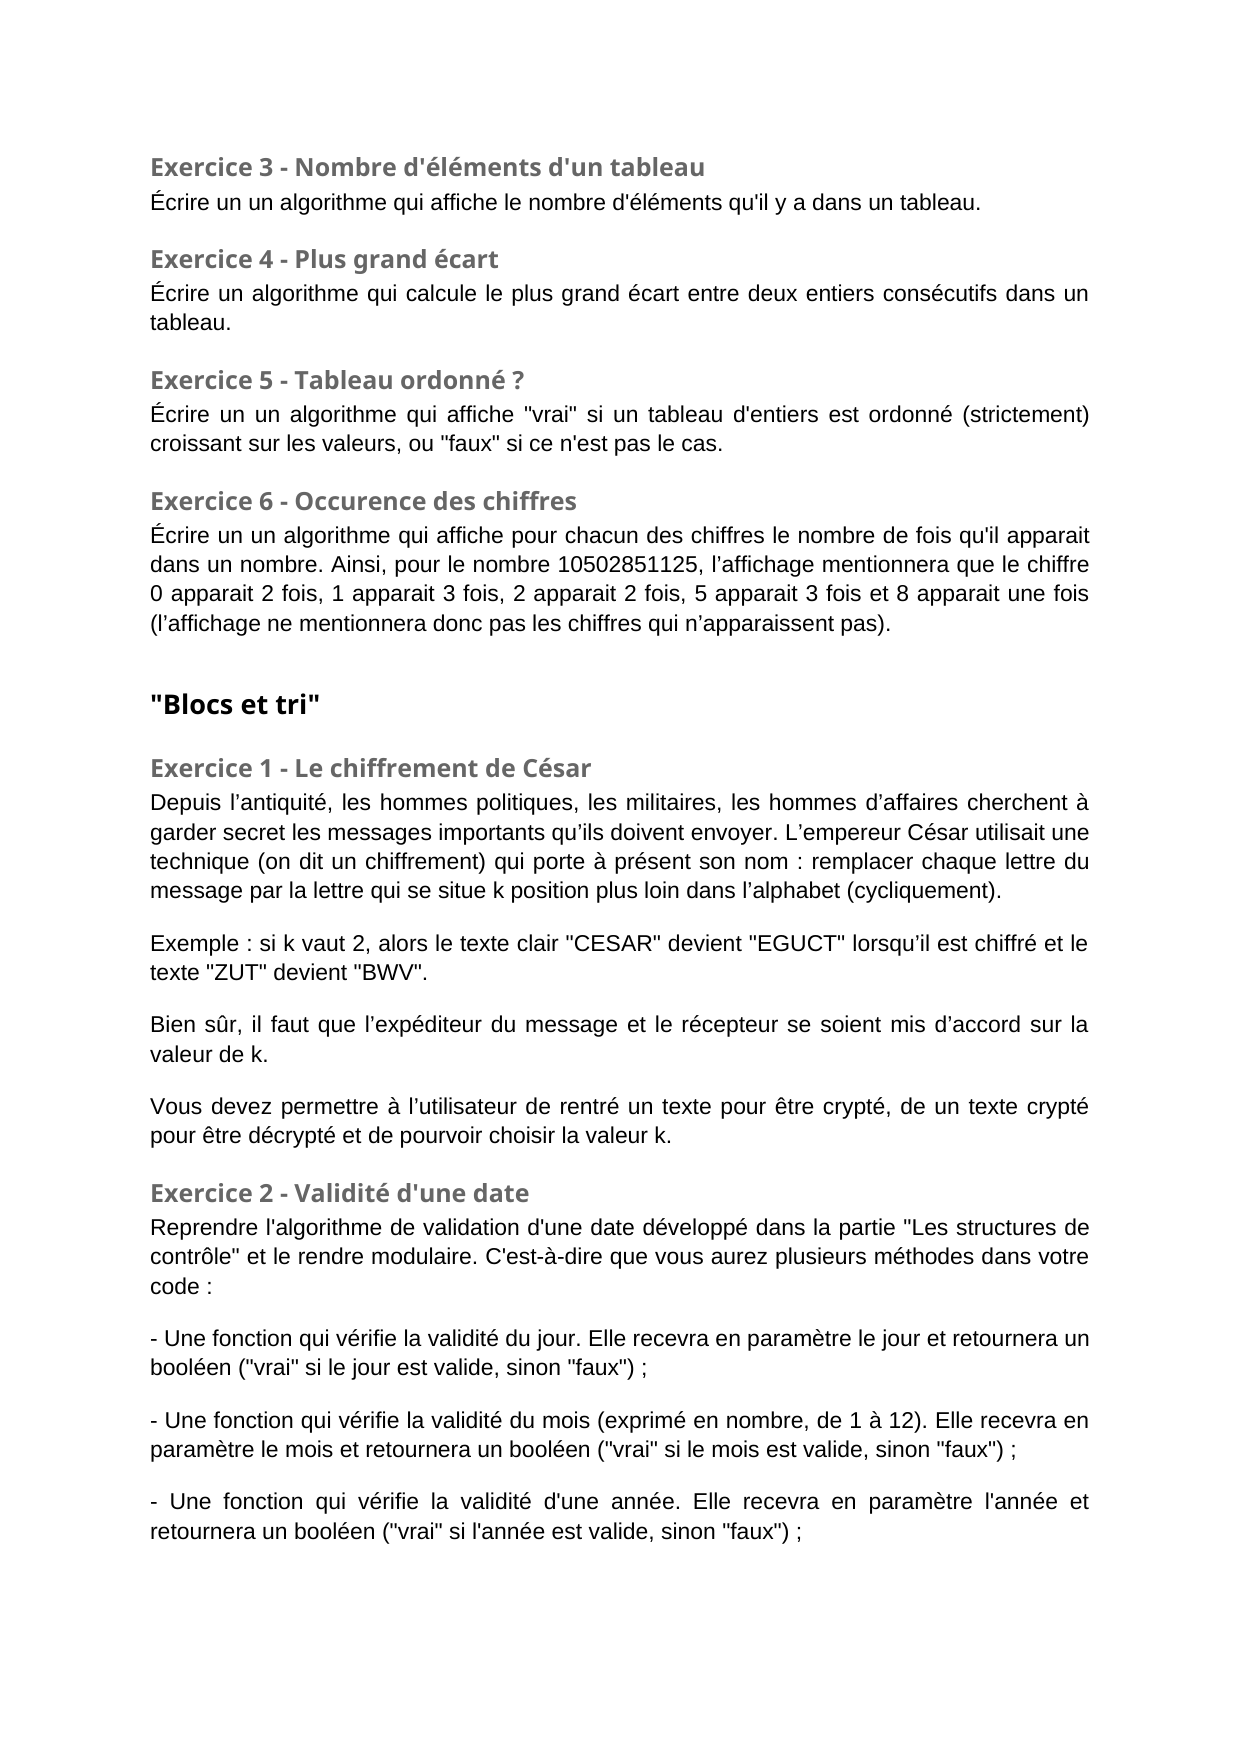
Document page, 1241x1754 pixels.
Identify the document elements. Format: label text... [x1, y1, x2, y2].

text - Une fonction qui vérifie la validité du jour. Elle recevra en paramètre le jour et retournera un booléen ("vrai" si le jour est valide, sinon "faux") ; [150, 1326, 1091, 1381]
text Exemple : si k vaut 2, alors le texte clair "CESAR" devient "EGUCT" lorsqu’il est chiffré et le texte "ZUT" devient "BWV". [150, 931, 1091, 986]
subtitle Exercice 1 - Le chiffrement de César [150, 751, 1091, 785]
subtitle Exercice 4 - Plus grand écart [150, 241, 1091, 276]
text Écrire un un algorithme qui affiche pour chacun des chiffres le nombre de fois qu'il apparait dans un nombre. Ainsi, pour le nombre 10502851125, l’affichage mentionnera que le chiffre 0 apparait 2 fois, 1 apparait 3 fois, 2 apparait 2 fois, 5 apparait 3 fois et 8 apparait une fois (l’affichage ne mentionnera donc pas les chiffres qui n’apparaissent pas). [150, 522, 1091, 636]
subtitle Exercice 5 - Tableau ordonné ? [150, 362, 1091, 396]
text Bien sûr, il faut que l’expéditeur du message et le récepteur se soient mis d’accord sur la valeur de k. [150, 1012, 1091, 1067]
text Écrire un un algorithme qui affiche le nombre d'éléments qu'il y a dans un tableau. [150, 189, 1091, 215]
subtitle Exercice 6 - Occurence des chiffres [150, 483, 1091, 517]
subtitle Exercice 2 - Validité d'une date [150, 1176, 1091, 1209]
text Écrire un un algorithme qui affiche "vrai" si un tableau d'entiers est ordonné (strictement) croissant sur les valeurs, ou "faux" si ce n'est pas le cas. [150, 401, 1091, 456]
text Reprendre l'algorithme de validation d'une date développé dans la partie "Les structures de contrôle" et le rendre modulaire. C'est-à-dire que vous aurez plusieurs méthodes dans votre code : [150, 1215, 1091, 1299]
text Écrire un algorithme qui calcule le plus grand écart entre deux entiers consécutifs dans un tableau. [150, 281, 1091, 336]
text - Une fonction qui vérifie la validité d'une année. Elle recevra en paramètre l'année et retournera un booléen ("vrai" si l'année est valide, sinon "faux") ; [150, 1489, 1091, 1544]
subtitle "Blocs et tri" [150, 686, 1091, 722]
text Vous devez permettre à l’utilisateur de rentré un texte pour être crypté, de un texte crypté pour être décrypté et de pourvoir choisir la valeur k. [150, 1094, 1091, 1149]
text Depuis l’antiquité, les hommes politiques, les militaires, les hommes d’affaires cherchent à garder secret les messages importants qu’ils doivent envoyer. L’empereur César utilisait une technique (on dit un chiffrement) qui porte à présent son nom : remplacer chaque lettre du message par la lettre qui se situe k position plus loin dans l’alphabet (cycliquement). [150, 790, 1091, 904]
subtitle Exercice 3 - Nombre d'éléments d'un tableau [150, 150, 1091, 184]
text - Une fonction qui vérifie la validité du mois (exprimé en nombre, de 1 à 12). Elle recevra en paramètre le mois et retournera un booléen ("vrai" si le mois est valide, sinon "faux") ; [150, 1407, 1091, 1462]
